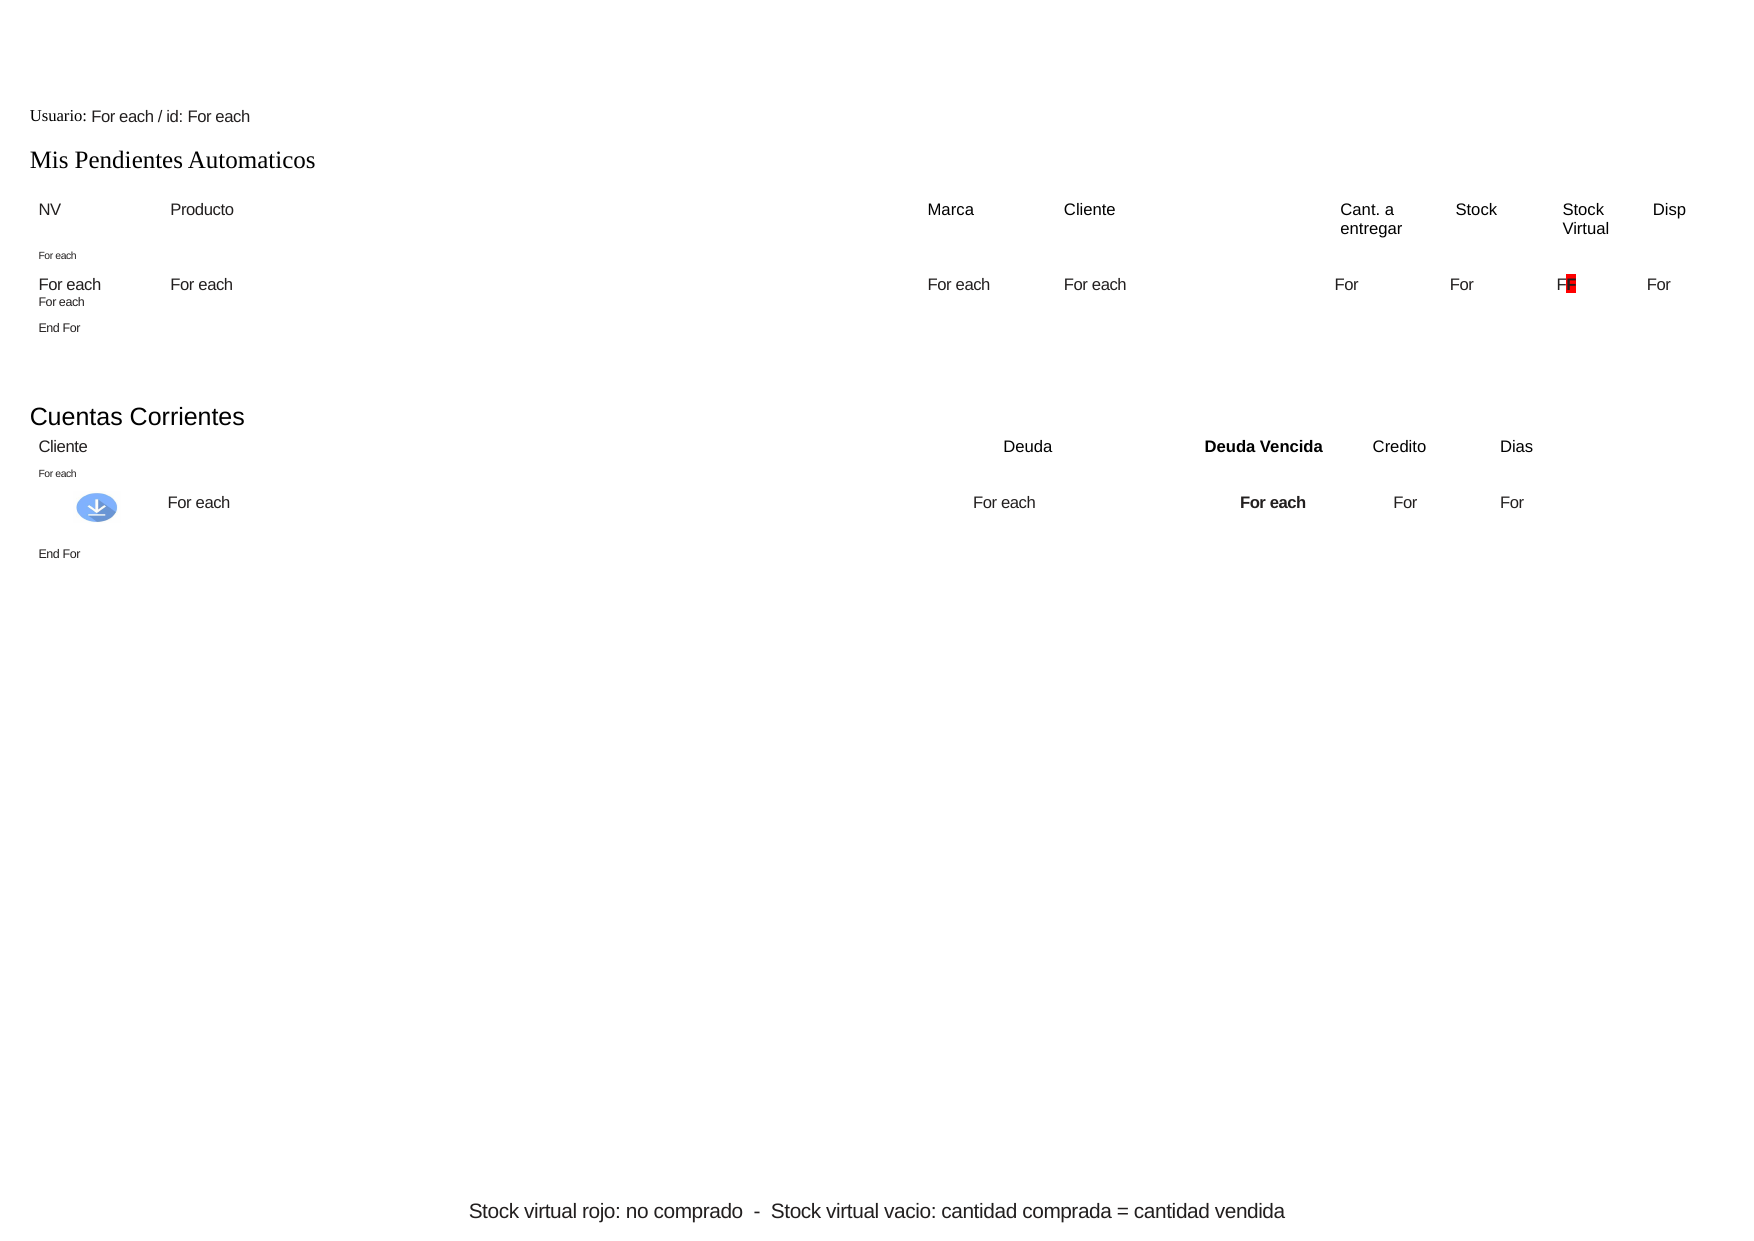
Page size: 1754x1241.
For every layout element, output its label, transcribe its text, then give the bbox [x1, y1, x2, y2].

table_cell For [1641, 268, 1740, 314]
table_cell [164, 462, 922, 486]
table_cell [1444, 462, 1551, 486]
text Cuentas Corrientes [29, 402, 1736, 431]
table_cell [1444, 244, 1551, 268]
table_cell [1329, 462, 1444, 486]
table_header [164, 431, 922, 462]
table_cell [1551, 462, 1641, 486]
table_cell For each [164, 268, 922, 314]
table_cell [1551, 314, 1641, 345]
table_cell End For [33, 314, 164, 345]
table_cell [1641, 462, 1740, 486]
table_header Dias [1444, 431, 1551, 462]
table_header Deuda [922, 431, 1058, 462]
table_cell FF [1551, 268, 1641, 314]
table_cell For each [33, 244, 164, 268]
table_cell [1641, 486, 1740, 541]
table_cell End For [33, 541, 164, 571]
table_header [1641, 431, 1740, 462]
table_header Stock [1444, 194, 1551, 244]
table_cell [1058, 314, 1328, 345]
table_cell [33, 486, 162, 541]
table_cell For each [922, 268, 1058, 314]
table_cell For [1329, 486, 1444, 541]
table_cell [1641, 244, 1740, 268]
table_cell For each [1058, 268, 1328, 314]
table_cell [1641, 314, 1740, 345]
table_cell [1329, 314, 1444, 345]
table_cell [922, 314, 1058, 345]
table_header Disp [1641, 194, 1740, 244]
table_cell [1551, 486, 1641, 541]
text Usuario: For each / id: For each [29, 106, 1736, 126]
table_header Stock Virtual [1551, 194, 1641, 244]
table_header Deuda Vencida [1058, 431, 1328, 462]
table_cell For [1444, 486, 1551, 541]
table_cell [164, 314, 922, 345]
picture [72, 491, 122, 523]
table_cell [164, 541, 922, 571]
table_header Cant. a entregar [1329, 194, 1444, 244]
table_cell [1329, 541, 1444, 571]
table_cell For each For each [33, 268, 164, 314]
table_header [1551, 431, 1641, 462]
table_cell [922, 244, 1058, 268]
table_cell [1551, 244, 1641, 268]
table_cell [1444, 541, 1551, 571]
table_header NV [33, 194, 164, 244]
table_cell For each [922, 486, 1058, 541]
text Mis Pendientes Automaticos [29, 145, 1736, 174]
table_cell For each [33, 462, 164, 486]
table_header Producto [164, 194, 922, 244]
table_cell For [1444, 268, 1551, 314]
table_cell [1058, 541, 1328, 571]
table_header Cliente [33, 431, 164, 462]
table_cell [1058, 244, 1328, 268]
table_cell For each [1058, 486, 1328, 541]
table_cell [1641, 541, 1740, 571]
table_header Marca [922, 194, 1058, 244]
table_cell [1444, 314, 1551, 345]
table_cell [164, 244, 922, 268]
table_cell For each [162, 486, 922, 541]
table_header Credito [1329, 431, 1444, 462]
table_cell [1058, 462, 1328, 486]
table_cell [922, 462, 1058, 486]
table_cell [1329, 244, 1444, 268]
table_cell [1551, 541, 1641, 571]
table_cell For [1329, 268, 1444, 314]
table_cell [922, 541, 1058, 571]
table_header Cliente [1058, 194, 1328, 244]
